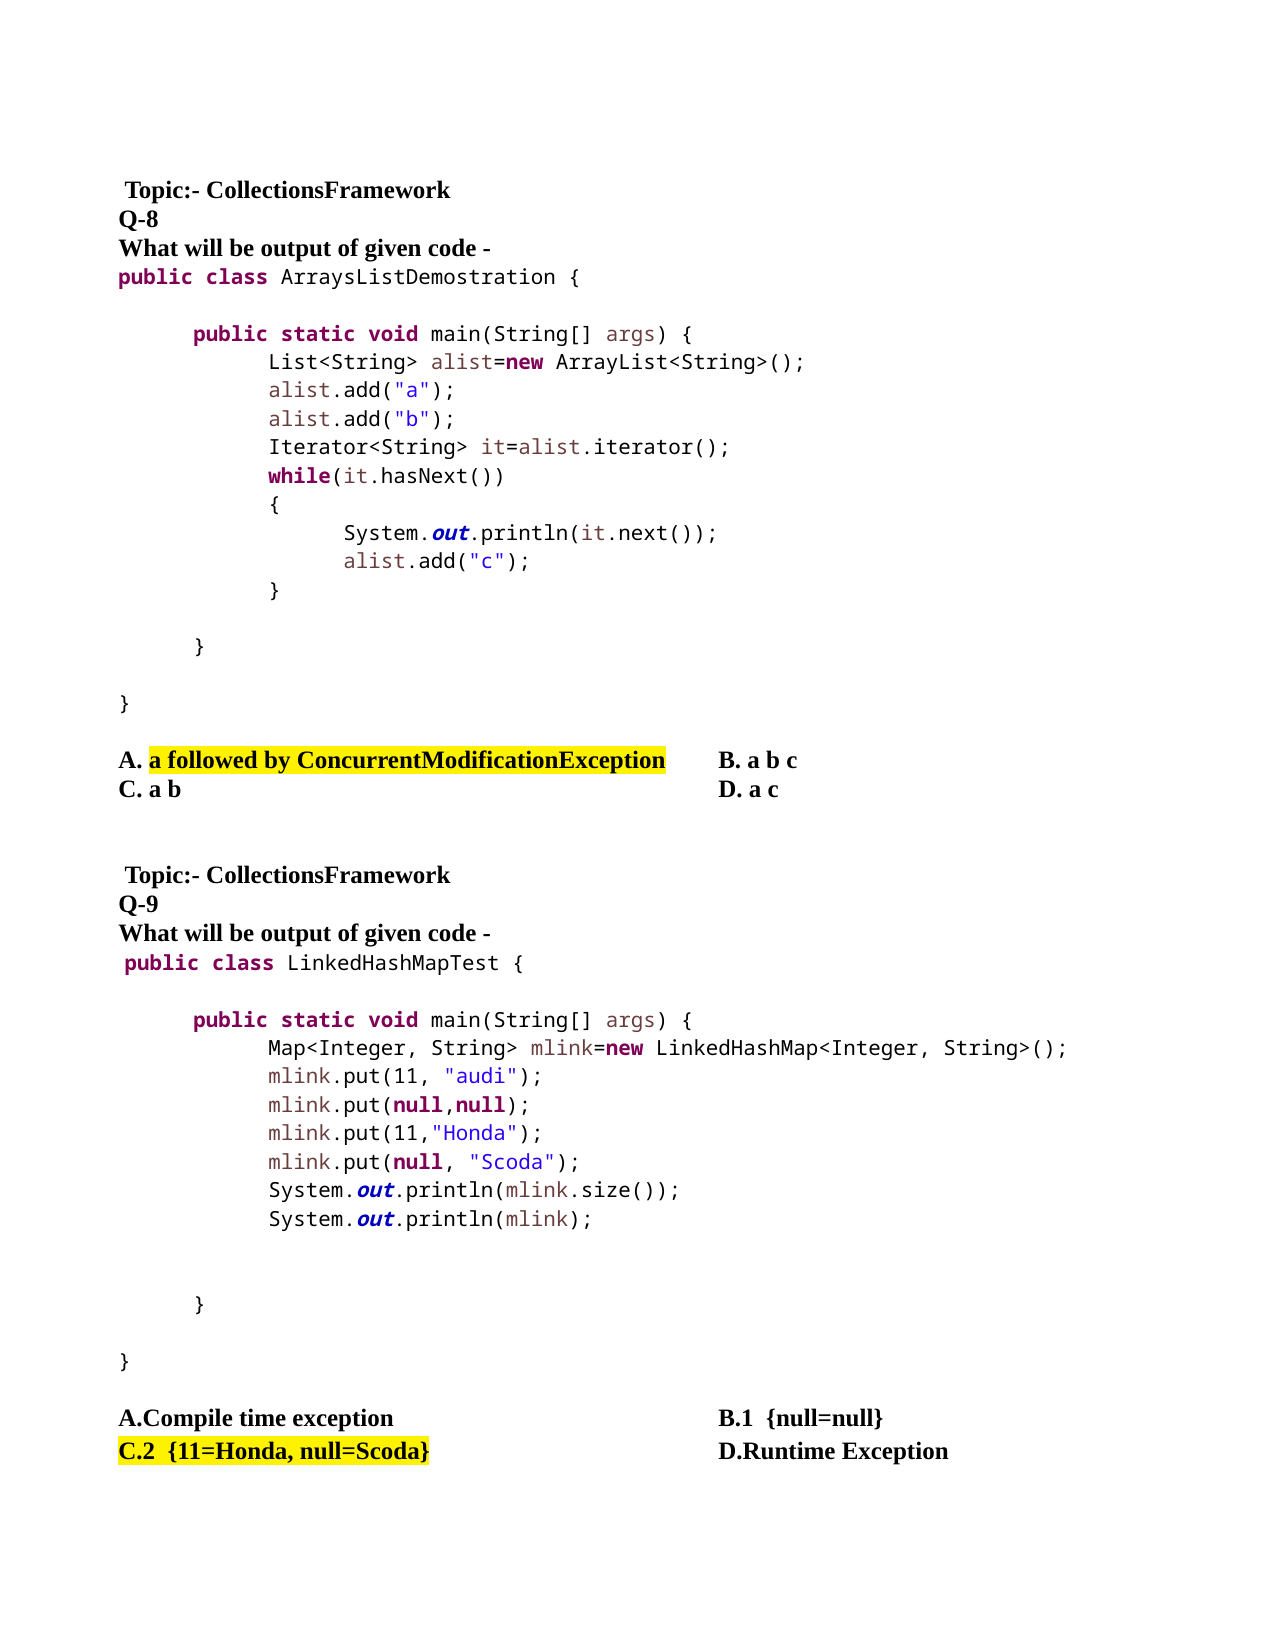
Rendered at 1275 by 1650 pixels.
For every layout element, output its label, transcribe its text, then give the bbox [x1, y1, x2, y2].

text } [118, 632, 1157, 660]
text Q-9 [118, 889, 1157, 918]
text { [118, 489, 1157, 518]
text What will be output of given code - public class LinkedHashMapTest { [118, 918, 1157, 976]
text A.Compile time exception B.1 {null=null} C.2 {11=Honda, null=Scoda} D.Runtime Exception [118, 1403, 1157, 1465]
text } [118, 1346, 1157, 1374]
text while(it.hasNext()) [118, 461, 1157, 489]
text mlink.put(11, "audi"); [118, 1062, 1157, 1090]
text A. a followed by ConcurrentModificationException B. a b c C. a b D. a c [118, 746, 1157, 803]
text Map<Integer, String> mlink=new LinkedHashMap<Integer, String>(); [118, 1033, 1157, 1062]
text mlink.put(null,null); [118, 1090, 1157, 1118]
text System.out.println(it.next()); [118, 518, 1157, 546]
text alist.add("c"); [118, 546, 1157, 575]
text System.out.println(mlink); [118, 1204, 1157, 1232]
text alist.add("a"); [118, 376, 1157, 404]
text public static void main(String[] args) { [118, 319, 1157, 347]
text System.out.println(mlink.size()); [118, 1175, 1157, 1204]
text What will be output of given code - public class ArraysListDemostration { [118, 233, 1157, 290]
text mlink.put(11,"Honda"); [118, 1118, 1157, 1147]
text } [118, 1289, 1157, 1318]
text List<String> alist=new ArrayList<String>(); [118, 347, 1157, 376]
text Topic:- CollectionsFramework [118, 861, 1157, 889]
text } [118, 688, 1157, 717]
text } [118, 575, 1157, 603]
text alist.add("b"); [118, 404, 1157, 432]
text Topic:- CollectionsFramework [118, 176, 1157, 204]
text public static void main(String[] args) { [118, 1005, 1157, 1033]
text Iterator<String> it=alist.iterator(); [118, 432, 1157, 461]
text Q-8 [118, 204, 1157, 233]
text mlink.put(null, "Scoda"); [118, 1147, 1157, 1175]
